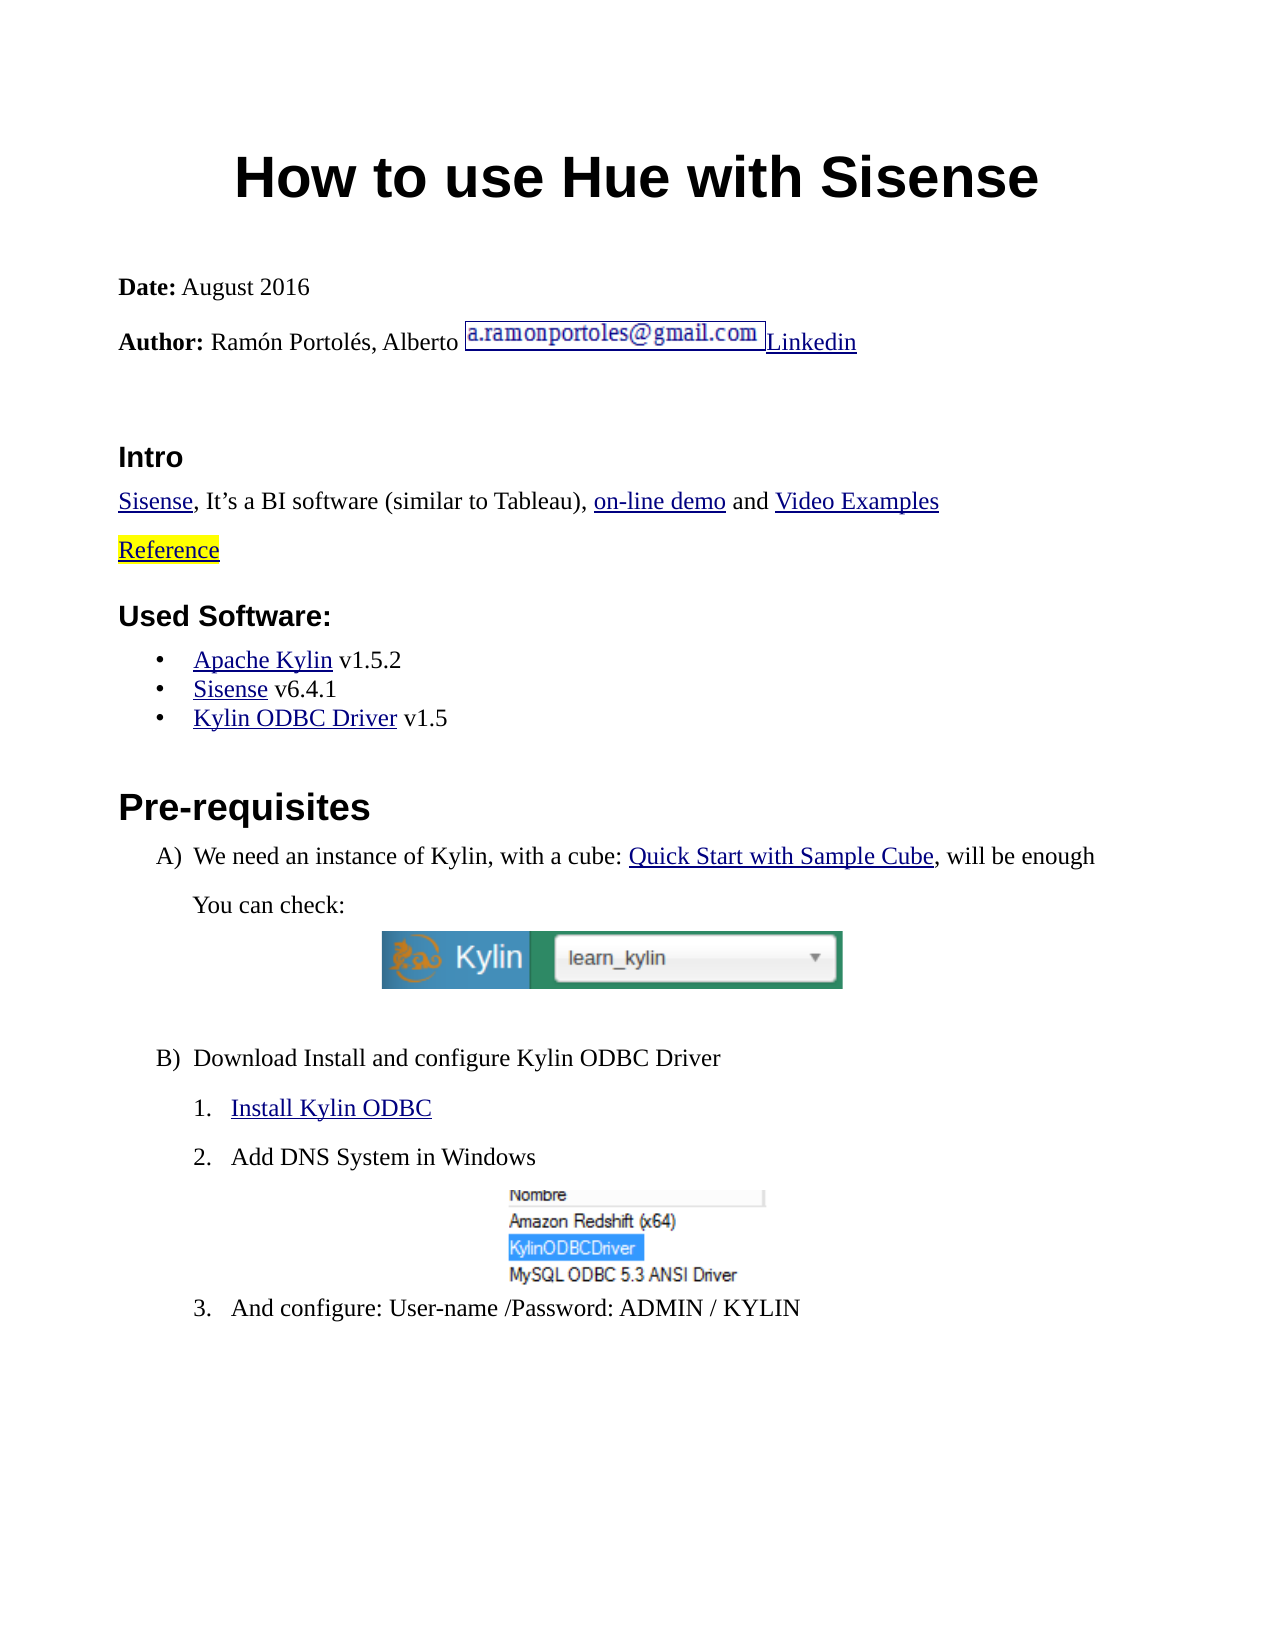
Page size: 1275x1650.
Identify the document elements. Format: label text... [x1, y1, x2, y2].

list Add DNS System in Windows [193, 1142, 1157, 1170]
picture [508, 1190, 767, 1288]
title How to use Hue with Sisense [118, 143, 1157, 210]
text Author: Ramón Portolés, Alberto Linkedin [118, 321, 1157, 356]
text Sisense, It’s a BI software (similar to Tableau), on-line demo and Video Examples [118, 486, 1157, 515]
text Reference [118, 535, 1157, 564]
subtitle Pre-requisites [118, 785, 1157, 829]
list And configure: User-name /Password: ADMIN / KYLIN [193, 1278, 1157, 1322]
subtitle Intro [118, 440, 1157, 474]
picture [381, 931, 843, 989]
list Apache Kylin v1.5.2 [156, 645, 1157, 674]
list Download Install and configure Kylin ODBC Driver [156, 1043, 1157, 1072]
subtitle Used Software: [118, 599, 1157, 633]
text You can check: [118, 890, 1157, 919]
list We need an instance of Kylin, with a cube: Quick Start with Sample Cube, will be enough [156, 841, 1157, 870]
list Install Kylin ODBC [193, 1093, 1157, 1121]
text Date: August 2016 [118, 272, 1157, 301]
list Sisense v6.4.1 [156, 674, 1157, 703]
picture [466, 322, 765, 349]
list Kylin ODBC Driver v1.5 [156, 703, 1157, 731]
